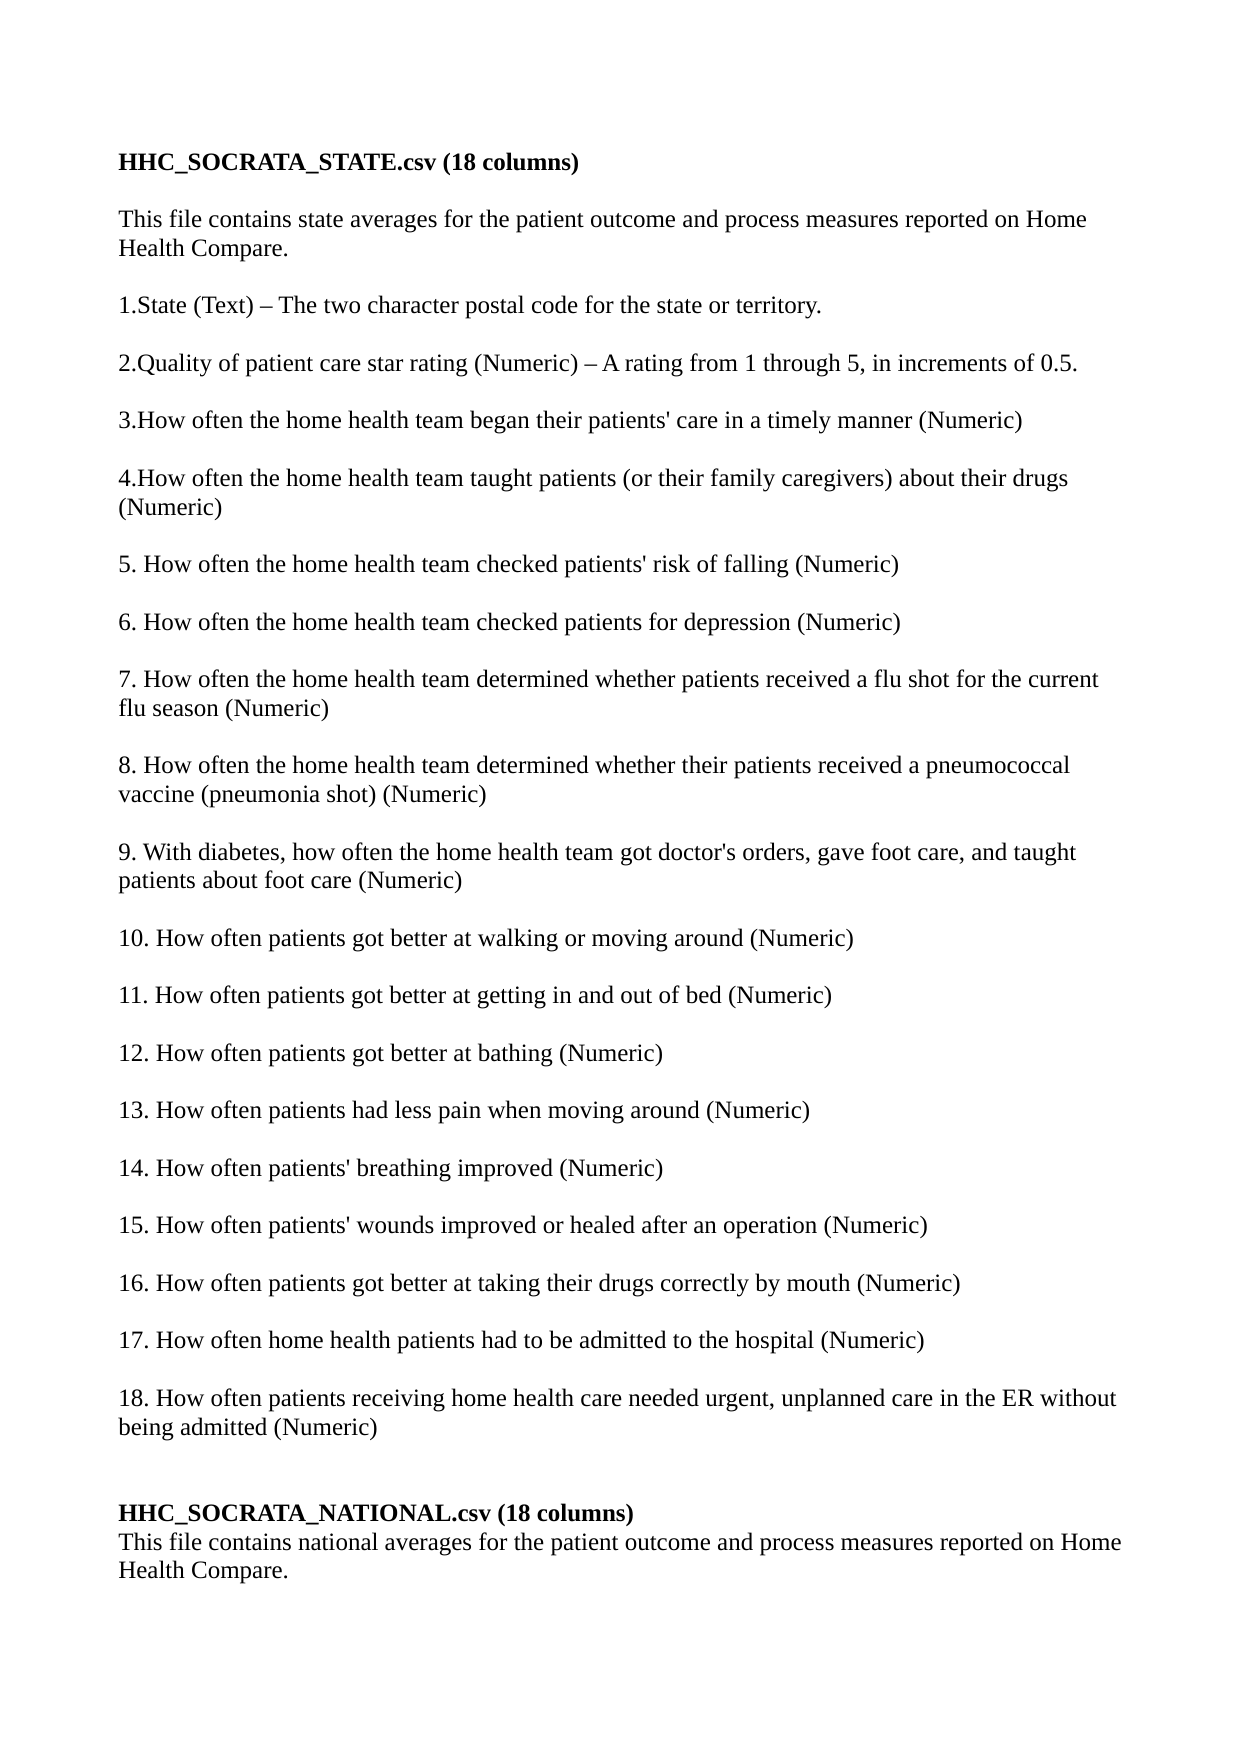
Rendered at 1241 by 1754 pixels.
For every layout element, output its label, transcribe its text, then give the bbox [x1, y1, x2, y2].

text patients about foot care (Numeric) [118, 866, 1122, 894]
text 4.How often the home health team taught patients (or their family caregivers) about their drugs [118, 463, 1122, 492]
text vaccine (pneumonia shot) (Numeric) [118, 779, 1122, 808]
text 10. How often patients got better at walking or moving around (Numeric) [118, 923, 1122, 952]
text (Numeric) [118, 492, 1122, 521]
text 6. How often the home health team checked patients for depression (Numeric) [118, 607, 1122, 636]
text HHC_SOCRATA_STATE.csv (18 columns) [118, 147, 1122, 176]
text 12. How often patients got better at bathing (Numeric) [118, 1038, 1122, 1067]
text This file contains state averages for the patient outcome and process measures reported on Home Health Compare. [118, 204, 1122, 262]
text 11. How often patients got better at getting in and out of bed (Numeric) [118, 981, 1122, 1009]
text 3.How often the home health team began their patients' care in a timely manner (Numeric) [118, 406, 1122, 434]
text Health Compare. [118, 1556, 1122, 1584]
text 2.Quality of patient care star rating (Numeric) – A rating from 1 through 5, in increments of 0.5. [118, 348, 1122, 377]
text flu season (Numeric) [118, 693, 1122, 722]
text 1.State (Text) – The two character postal code for the state or territory. [118, 291, 1122, 319]
text HHC_SOCRATA_NATIONAL.csv (18 columns) [118, 1498, 1122, 1527]
text 15. How often patients' wounds improved or healed after an operation (Numeric) [118, 1211, 1122, 1239]
text being admitted (Numeric) [118, 1412, 1122, 1441]
text 17. How often home health patients had to be admitted to the hospital (Numeric) [118, 1326, 1122, 1354]
text 16. How often patients got better at taking their drugs correctly by mouth (Numeric) [118, 1268, 1122, 1297]
text 9. With diabetes, how often the home health team got doctor's orders, gave foot care, and taught [118, 837, 1122, 866]
text 5. How often the home health team checked patients' risk of falling (Numeric) [118, 549, 1122, 578]
text 14. How often patients' breathing improved (Numeric) [118, 1153, 1122, 1182]
text 13. How often patients had less pain when moving around (Numeric) [118, 1096, 1122, 1124]
text This file contains national averages for the patient outcome and process measures reported on Home [118, 1527, 1122, 1556]
text 18. How often patients receiving home health care needed urgent, unplanned care in the ER without [118, 1383, 1122, 1412]
text 7. How often the home health team determined whether patients received a flu shot for the current [118, 664, 1122, 693]
text 8. How often the home health team determined whether their patients received a pneumococcal [118, 751, 1122, 779]
